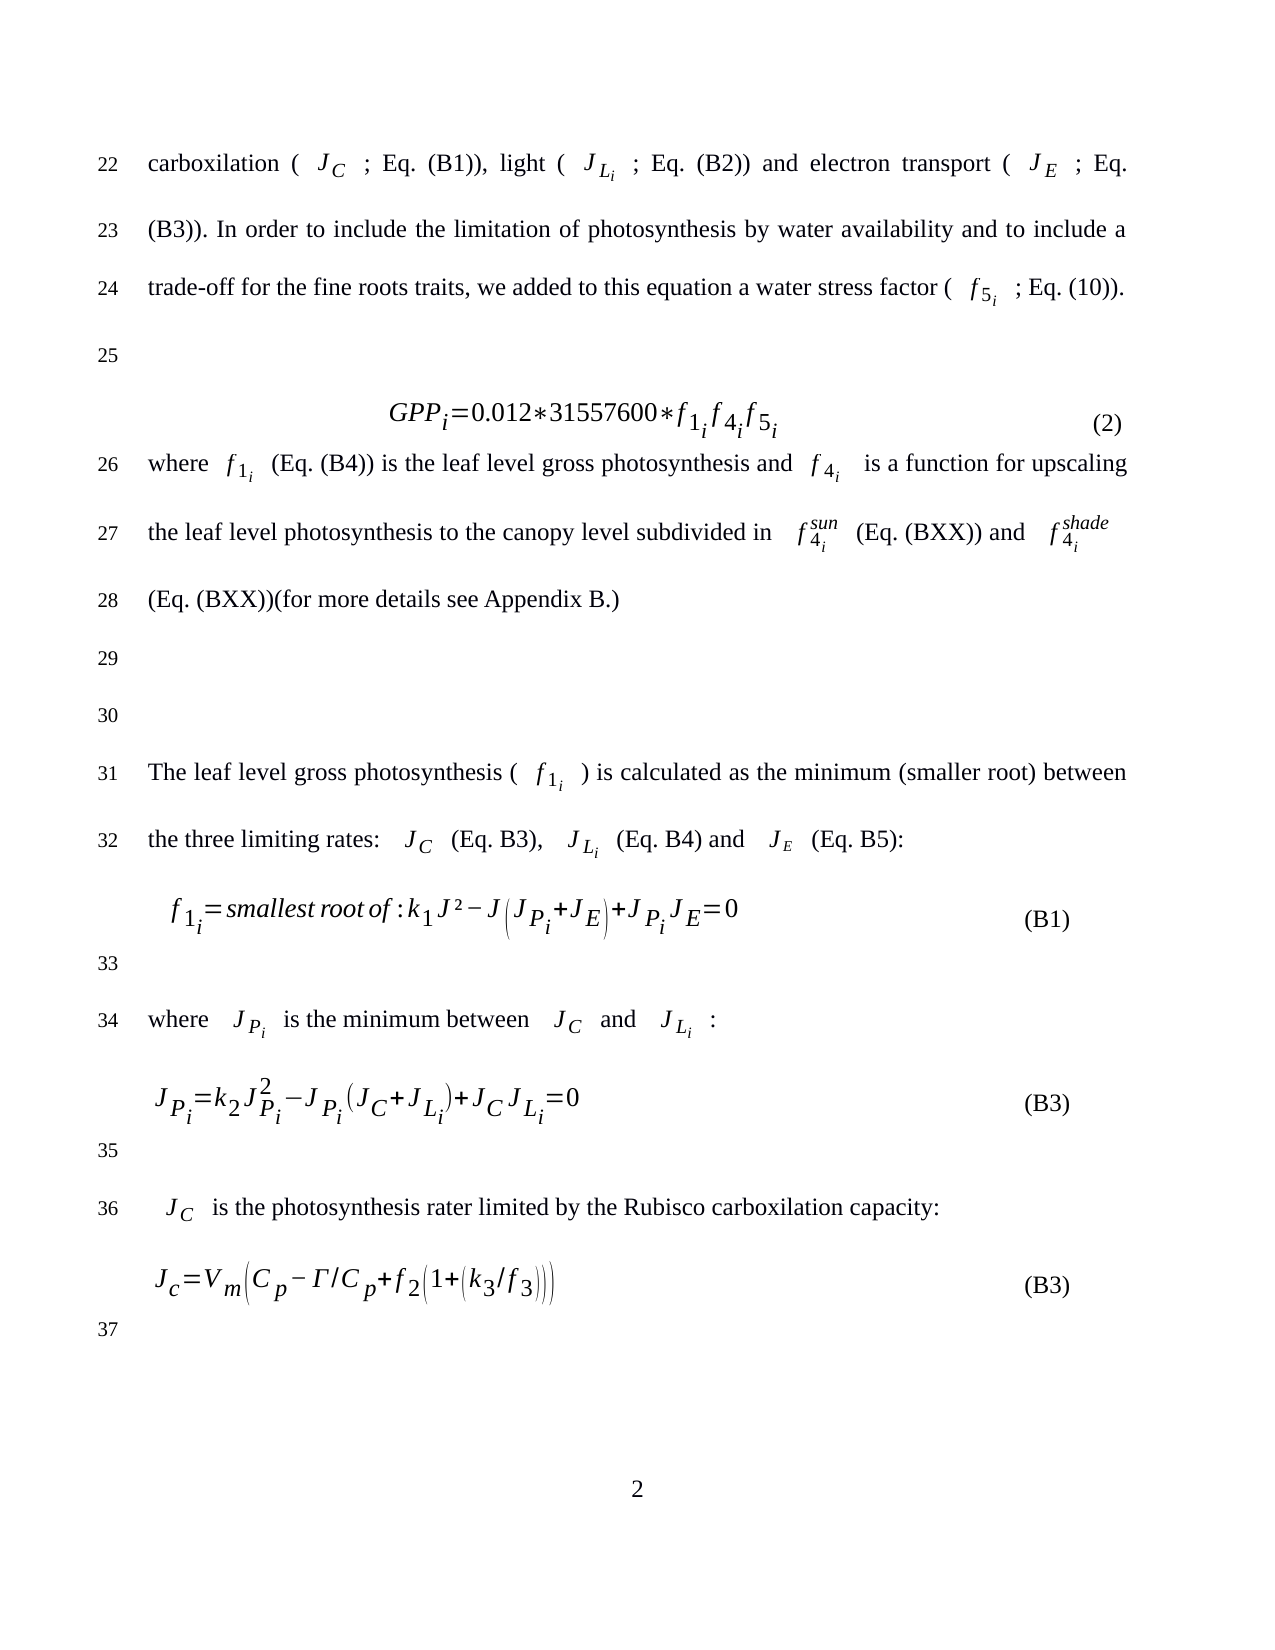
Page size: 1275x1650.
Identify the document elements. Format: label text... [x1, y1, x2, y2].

table_header [148, 397, 1018, 448]
text is the photosynthesis rater limited by the Rubisco carboxilation capacity: [148, 1192, 1127, 1226]
text carboxilation (; Eq. (B1)), light (; Eq. (B2)) and electron transport (; Eq. (B3)). In order to include the limitation of photosynthesis by water availability and to include a trade-off for the fine roots traits, we added to this equation a water stress factor (; Eq. (10)). [148, 148, 1127, 310]
table_header [148, 1255, 1018, 1313]
text where(Eq. (B4)) is the leaf level gross photosynthesis and is a function for upscaling the leaf level photosynthesis to the canopy level subdivided in (Eq. (BXX)) and (Eq. (BXX))(for more details see Appendix B.) [148, 448, 1127, 613]
table_header [148, 1071, 1018, 1134]
table_header (2) [1019, 397, 1127, 448]
table_header (B3) [1019, 1071, 1127, 1134]
table_header [148, 891, 1018, 947]
text The leaf level gross photosynthesis () is calculated as the minimum (smaller root) between the three limiting rates: (Eq. B3), (Eq. B4) and (Eq. B5): [148, 757, 1127, 862]
table_header (B3) [1019, 1255, 1127, 1313]
text where is the minimum between and : [148, 1004, 1127, 1043]
table_header (B1) [1019, 891, 1127, 947]
